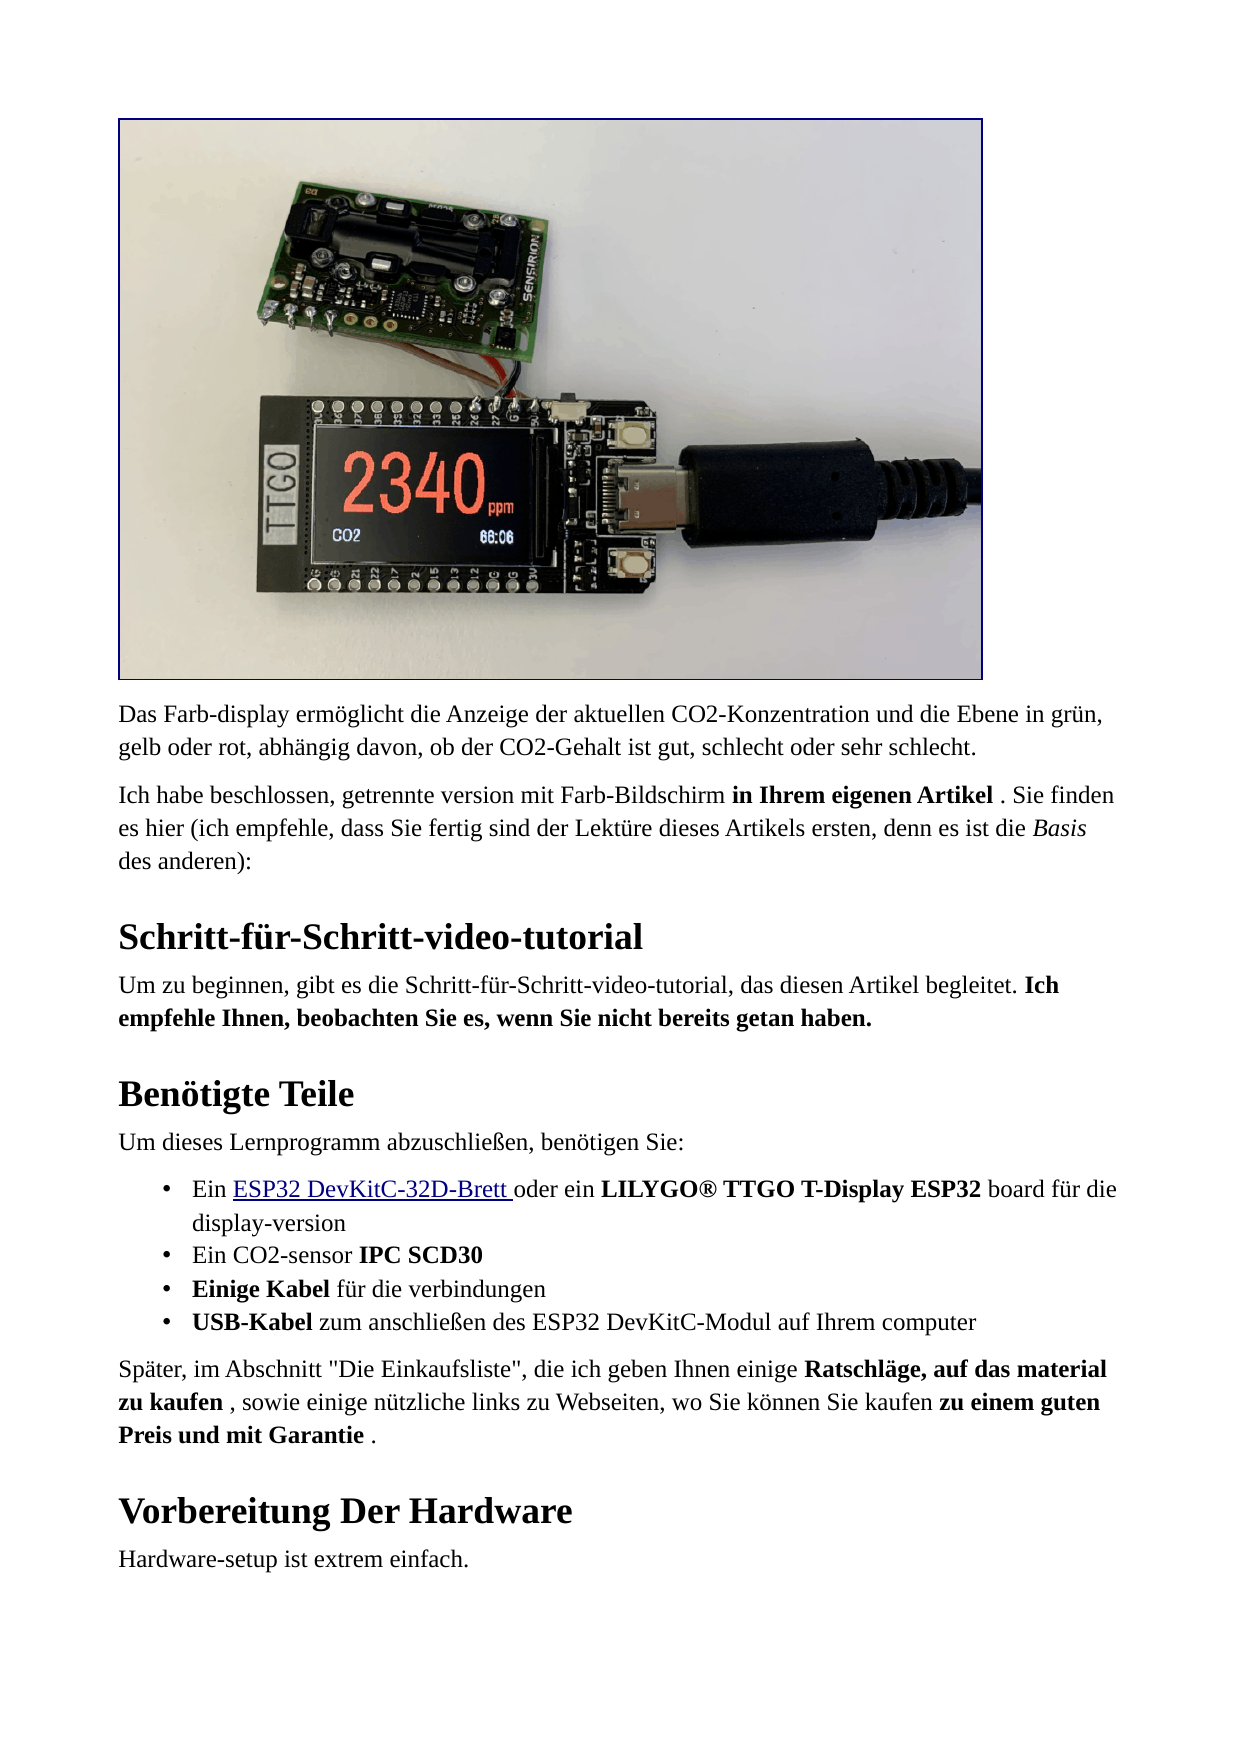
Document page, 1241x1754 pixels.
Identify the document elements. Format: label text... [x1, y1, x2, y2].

list Ein CO2-sensor IPC SCD30 [162, 1241, 1122, 1269]
text Hardware-setup ist extrem einfach. [118, 1544, 1122, 1573]
text Ich habe beschlossen, getrennte version mit Farb-Bildschirm in Ihrem eigenen Artikel . Sie finden es hier (ich empfehle, dass Sie fertig sind der Lektüre dieses Artikels ersten, denn es ist die Basis des anderen): [118, 780, 1122, 874]
text Das Farb-display ermöglicht die Anzeige der aktuellen CO2-Konzentration und die Ebene in grün, gelb oder rot, abhängig davon, ob der CO2-Gehalt ist gut, schlecht oder sehr schlecht. [118, 699, 1122, 761]
list Ein ESP32 DevKitC-32D-Brett oder ein LILYGO® TTGO T-Display ESP32 board für die display-version [162, 1174, 1122, 1236]
subtitle Benötigte Teile [118, 1071, 1122, 1114]
text Um dieses Lernprogramm abzuschließen, benötigen Sie: [118, 1127, 1122, 1156]
text Später, im Abschnitt "Die Einkaufsliste", die ich geben Ihnen einige Ratschläge, auf das material zu kaufen , sowie einige nützliche links zu Webseiten, wo Sie können Sie kaufen zu einem guten Preis und mit Garantie . [118, 1354, 1122, 1449]
subtitle Vorbereitung Der Hardware [118, 1489, 1122, 1532]
picture [120, 120, 981, 679]
list Einige Kabel für die verbindungen [162, 1274, 1122, 1302]
list USB-Kabel zum anschließen des ESP32 DevKitC-Modul auf Ihrem computer [162, 1307, 1122, 1335]
subtitle Schritt-für-Schritt-video-tutorial [118, 914, 1122, 957]
text Um zu beginnen, gibt es die Schritt-für-Schritt-video-tutorial, das diesen Artikel begleitet. Ich empfehle Ihnen, beobachten Sie es, wenn Sie nicht bereits getan haben. [118, 970, 1122, 1032]
